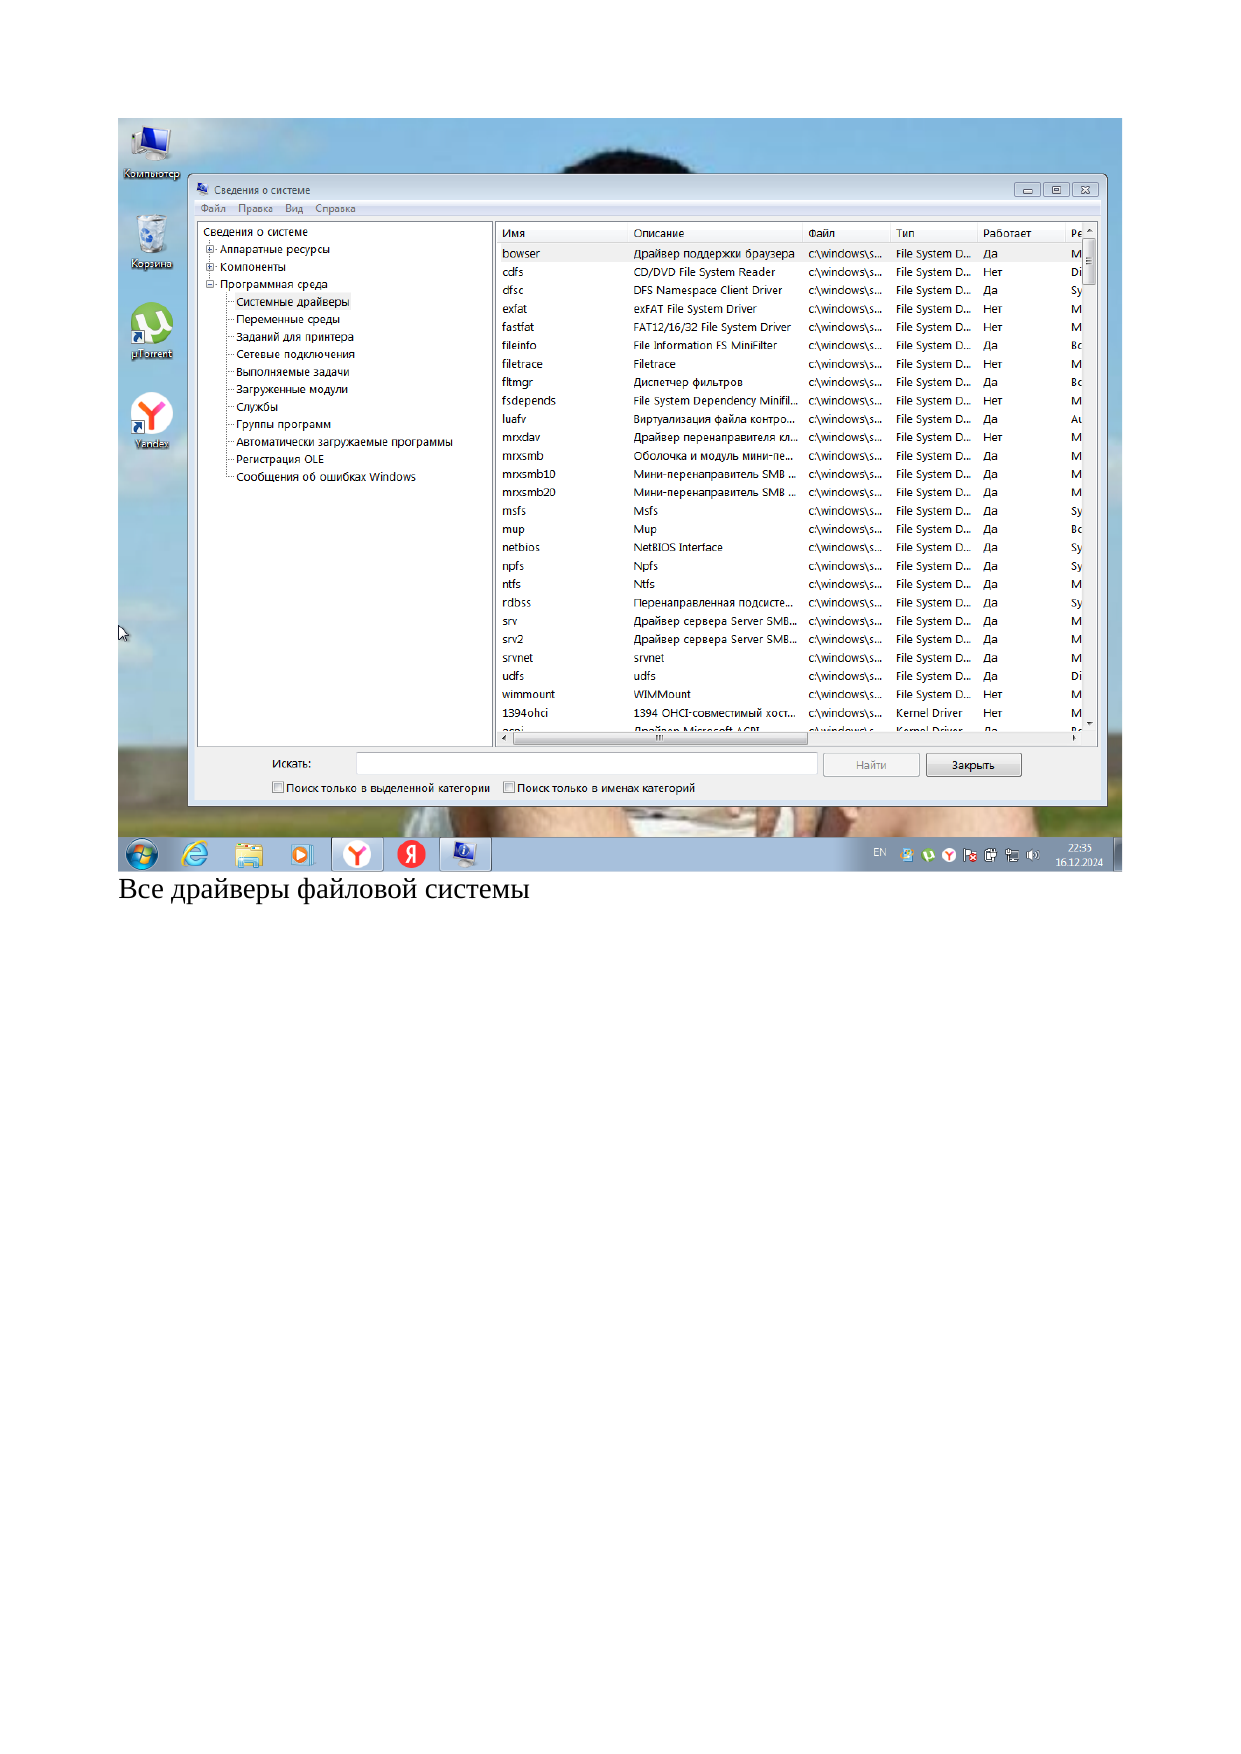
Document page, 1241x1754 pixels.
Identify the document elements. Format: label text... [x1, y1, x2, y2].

picture [118, 118, 1123, 872]
text Все драйверы файловой системы [118, 872, 1122, 905]
